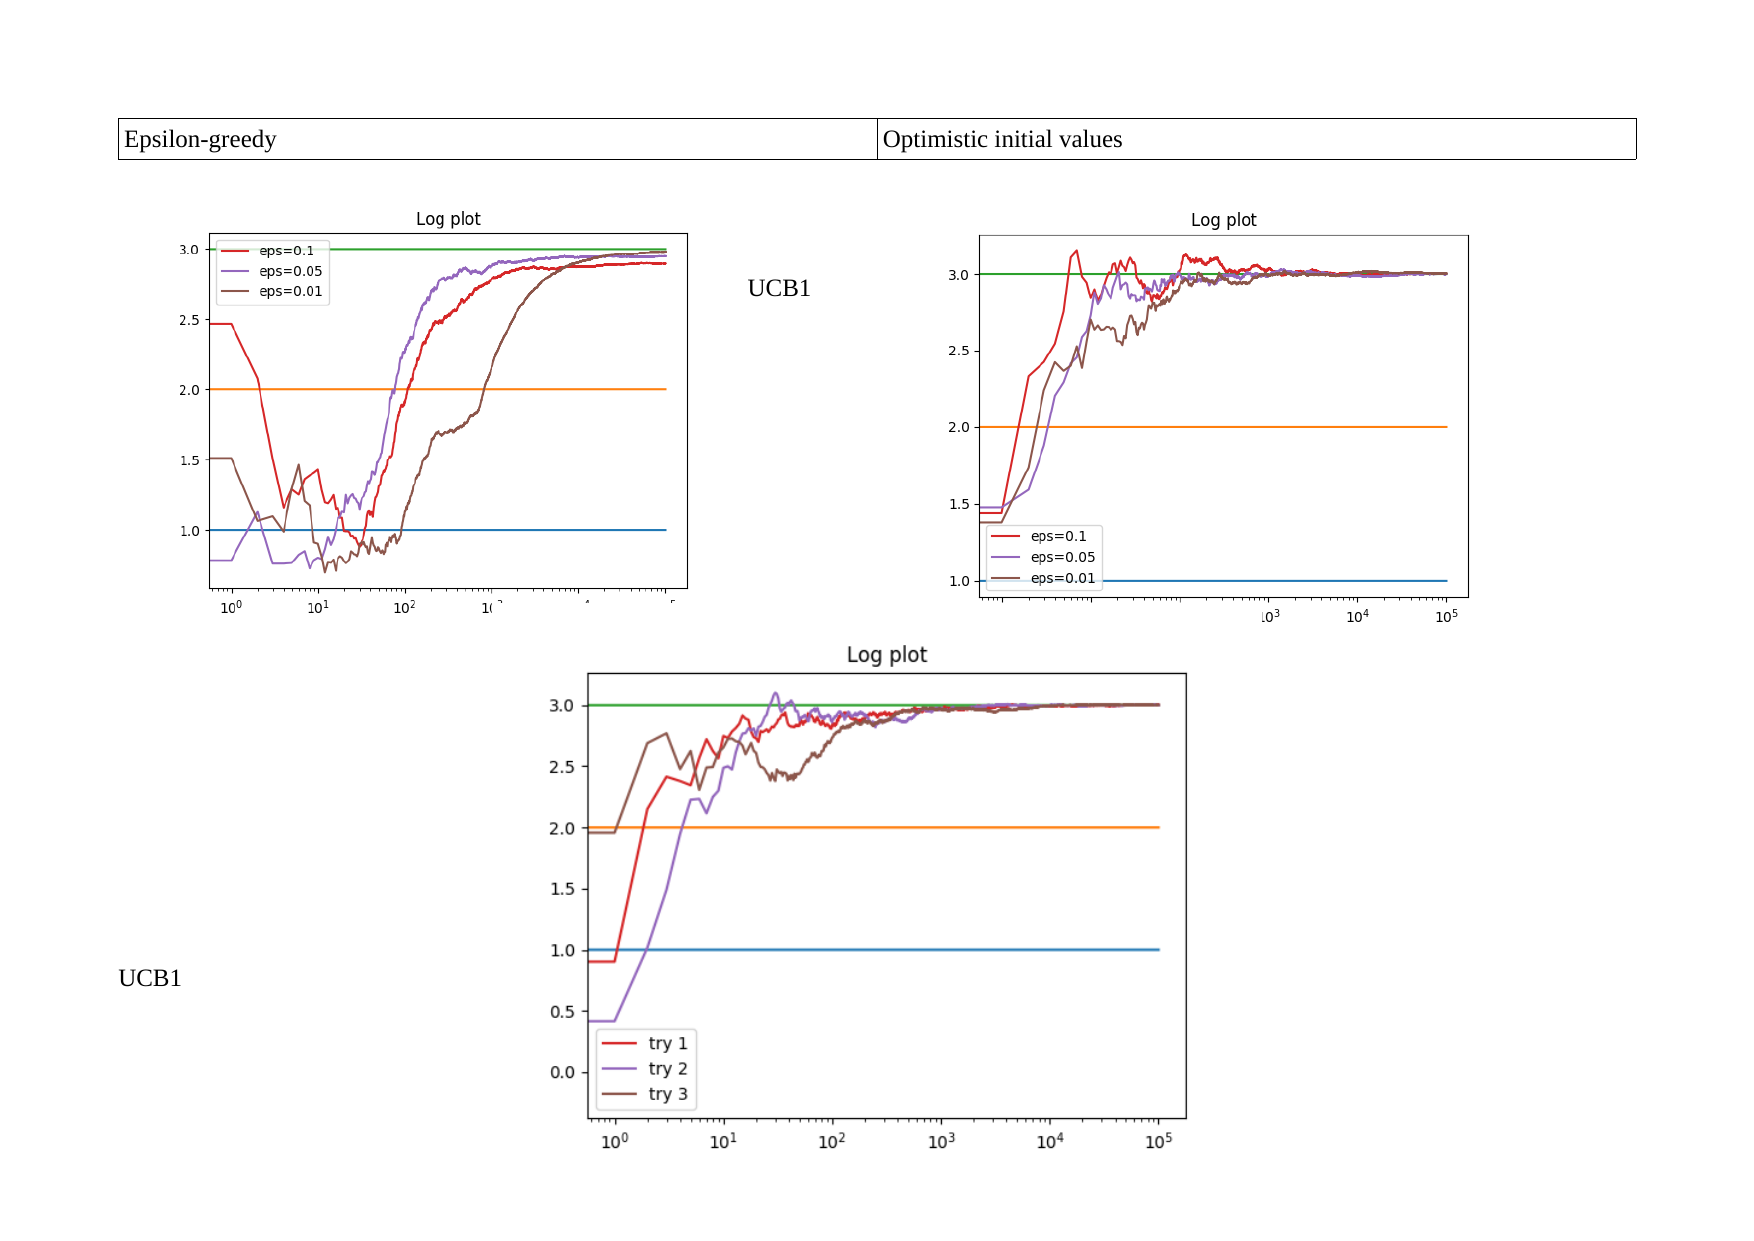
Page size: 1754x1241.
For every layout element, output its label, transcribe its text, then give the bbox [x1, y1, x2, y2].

table_header Epsilon-greedy [119, 119, 877, 158]
text [1530, 273, 1636, 302]
table_header Optimistic initial values [878, 119, 1636, 158]
text [118, 273, 132, 302]
text UCB1 [748, 273, 901, 302]
text UCB1 [118, 963, 491, 992]
text [1263, 963, 1636, 992]
picture [132, 177, 1530, 1182]
